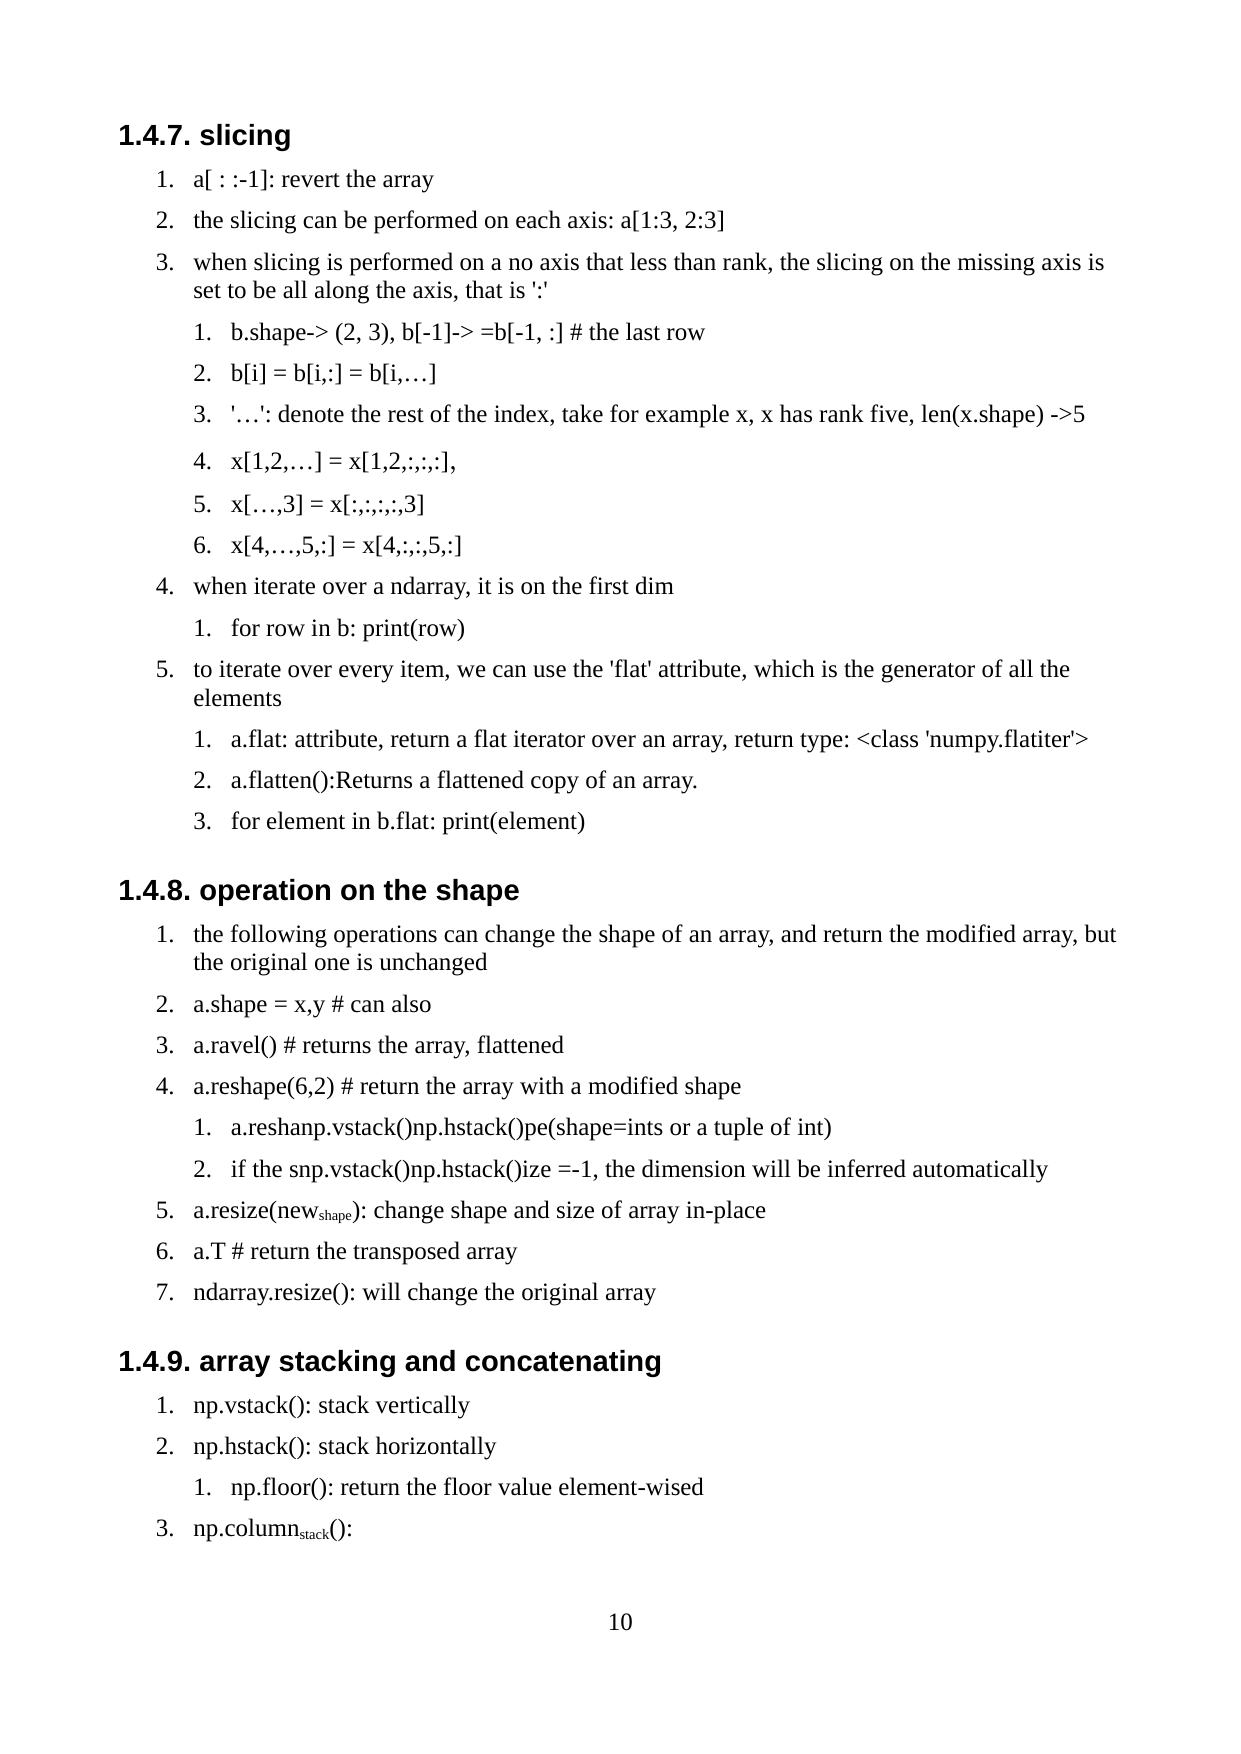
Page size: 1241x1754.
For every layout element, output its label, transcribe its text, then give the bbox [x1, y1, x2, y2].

subtitle array stacking and concatenating [118, 1344, 1122, 1377]
list np.vstack(): stack vertically [156, 1390, 1122, 1418]
list x[…,3] = x[:,:,:,:,3] [193, 489, 1122, 518]
list a.reshanp.vstack()np.hstack()pe(shape=ints or a tuple of int) [193, 1112, 1122, 1141]
list x[4,…,5,:] = x[4,:,:,5,:] [193, 530, 1122, 559]
list if the snp.vstack()np.hstack()ize =-1, the dimension will be inferred automatically [193, 1154, 1122, 1182]
subtitle operation on the shape [118, 873, 1122, 906]
list b.shape-> (2, 3), b[-1]-> =b[-1, :] # the last row [193, 317, 1122, 345]
list a.flatten():Returns a flattened copy of an array. [193, 765, 1122, 794]
list the following operations can change the shape of an array, and return the modified array, but the original one is unchanged [156, 919, 1122, 976]
list a.shape = x,y # can also [156, 989, 1122, 1017]
list when slicing is performed on a no axis that less than rank, the slicing on the missing axis is set to be all along the axis, that is ':' [156, 247, 1122, 304]
list for row in b: print(row) [193, 613, 1122, 641]
list a.ravel() # returns the array, flattened [156, 1030, 1122, 1059]
list a.reshape(6,2) # return the array with a modified shape [156, 1071, 1122, 1100]
list a.flat: attribute, return a flat iterator over an array, return type: <class 'numpy.flatiter'> [193, 724, 1122, 753]
list np.floor(): return the floor value element-wised [193, 1472, 1122, 1501]
list a[ : :-1]: revert the array [156, 164, 1122, 193]
list b[i] = b[i,:] = b[i,…] [193, 358, 1122, 387]
list a.resize(newshape): change shape and size of array in-place [156, 1195, 1122, 1224]
list when iterate over a ndarray, it is on the first dim [156, 571, 1122, 600]
list np.hstack(): stack horizontally [156, 1431, 1122, 1460]
list x[1,2,…] = x[1,2,:,:,:]， [193, 440, 1122, 476]
list ndarray.resize(): will change the original array [156, 1277, 1122, 1306]
subtitle slicing [118, 118, 1122, 152]
list the slicing can be performed on each axis: a[1:3, 2:3] [156, 205, 1122, 234]
list '…': denote the rest of the index, take for example x, x has rank five, len(x.shape) ->5 [193, 399, 1122, 428]
list to iterate over every item, we can use the 'flat' attribute, which is the generator of all the elements [156, 654, 1122, 711]
list a.T # return the transposed array [156, 1236, 1122, 1265]
list np.columnstack(): [156, 1513, 1122, 1542]
list for element in b.flat: print(element) [193, 806, 1122, 835]
